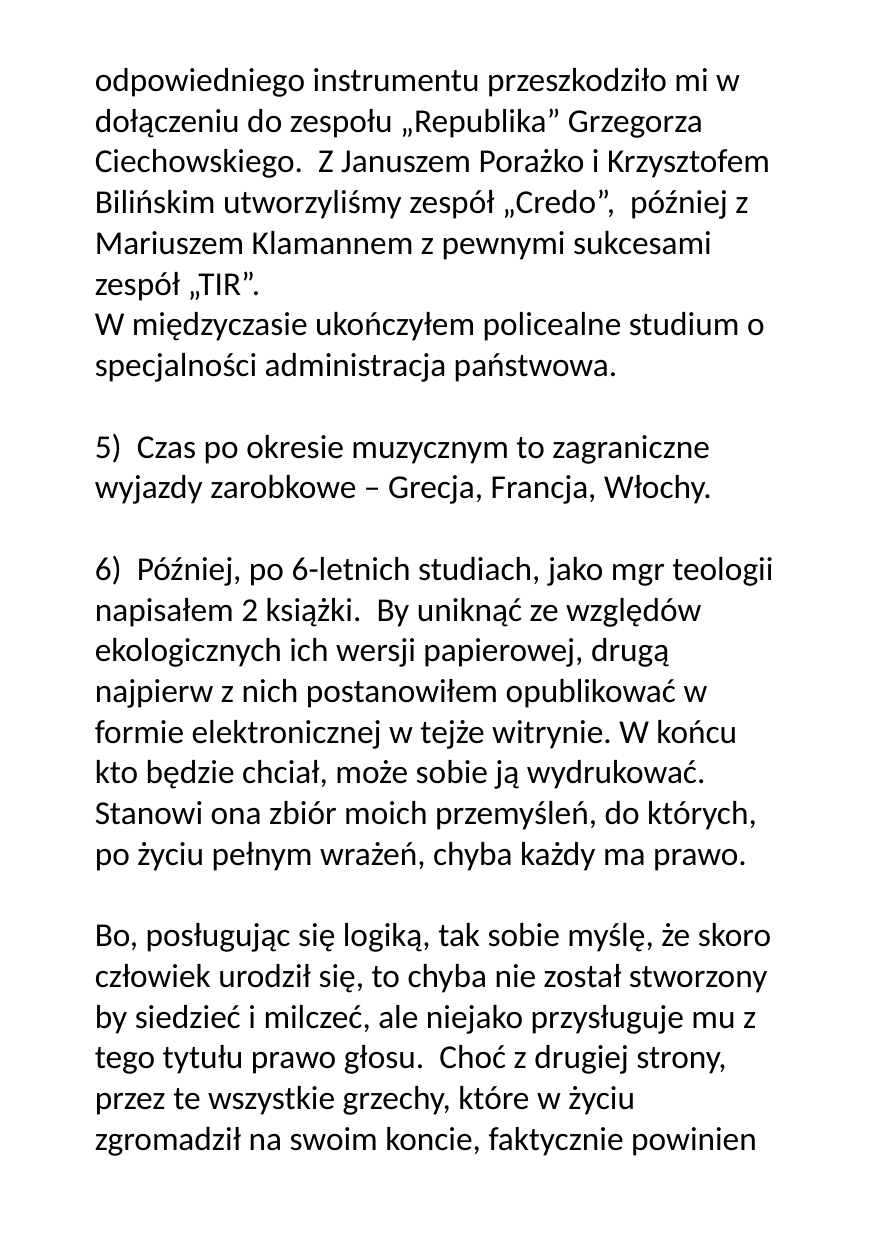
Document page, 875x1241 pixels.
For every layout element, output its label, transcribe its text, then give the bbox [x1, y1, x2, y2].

text przez te wszystkie grzechy, które w życiu zgromadził na swoim koncie, faktycznie powinien [94, 1077, 779, 1159]
text 6) Później, po 6-letnich studiach, jako mgr teologii napisałem 2 książki. By uniknąć ze względów ekologicznych ich wersji papierowej, drugą najpierw z nich postanowiłem opublikować w formie elektronicznej w tejże witrynie. W końcu kto będzie chciał, może sobie ją wydrukować. Stanowi ona zbiór moich przemyśleń, do których, po życiu pełnym wrażeń, chyba każdy ma prawo. [94, 548, 779, 874]
text 5) Czas po okresie muzycznym to zagraniczne wyjazdy zarobkowe – Grecja, Francja, Włochy. [94, 426, 779, 507]
text W międzyczasie ukończyłem policealne studium o specjalności administracja państwowa. [94, 303, 779, 385]
text Bo, posługując się logiką, tak sobie myślę, że skoro człowiek urodził się, to chyba nie został stworzony by siedzieć i milczeć, ale niejako przysługuje mu z tego tytułu prawo głosu. Choć z drugiej strony, [94, 914, 779, 1077]
text odpowiedniego instrumentu przeszkodziło mi w dołączeniu do zespołu „Republika” Grzegorza Ciechowskiego. Z Januszem Porażko i Krzysztofem Bilińskim utworzyliśmy zespół „Credo”, później z Mariuszem Klamannem z pewnymi sukcesami zespół „TIR”. [94, 59, 779, 303]
